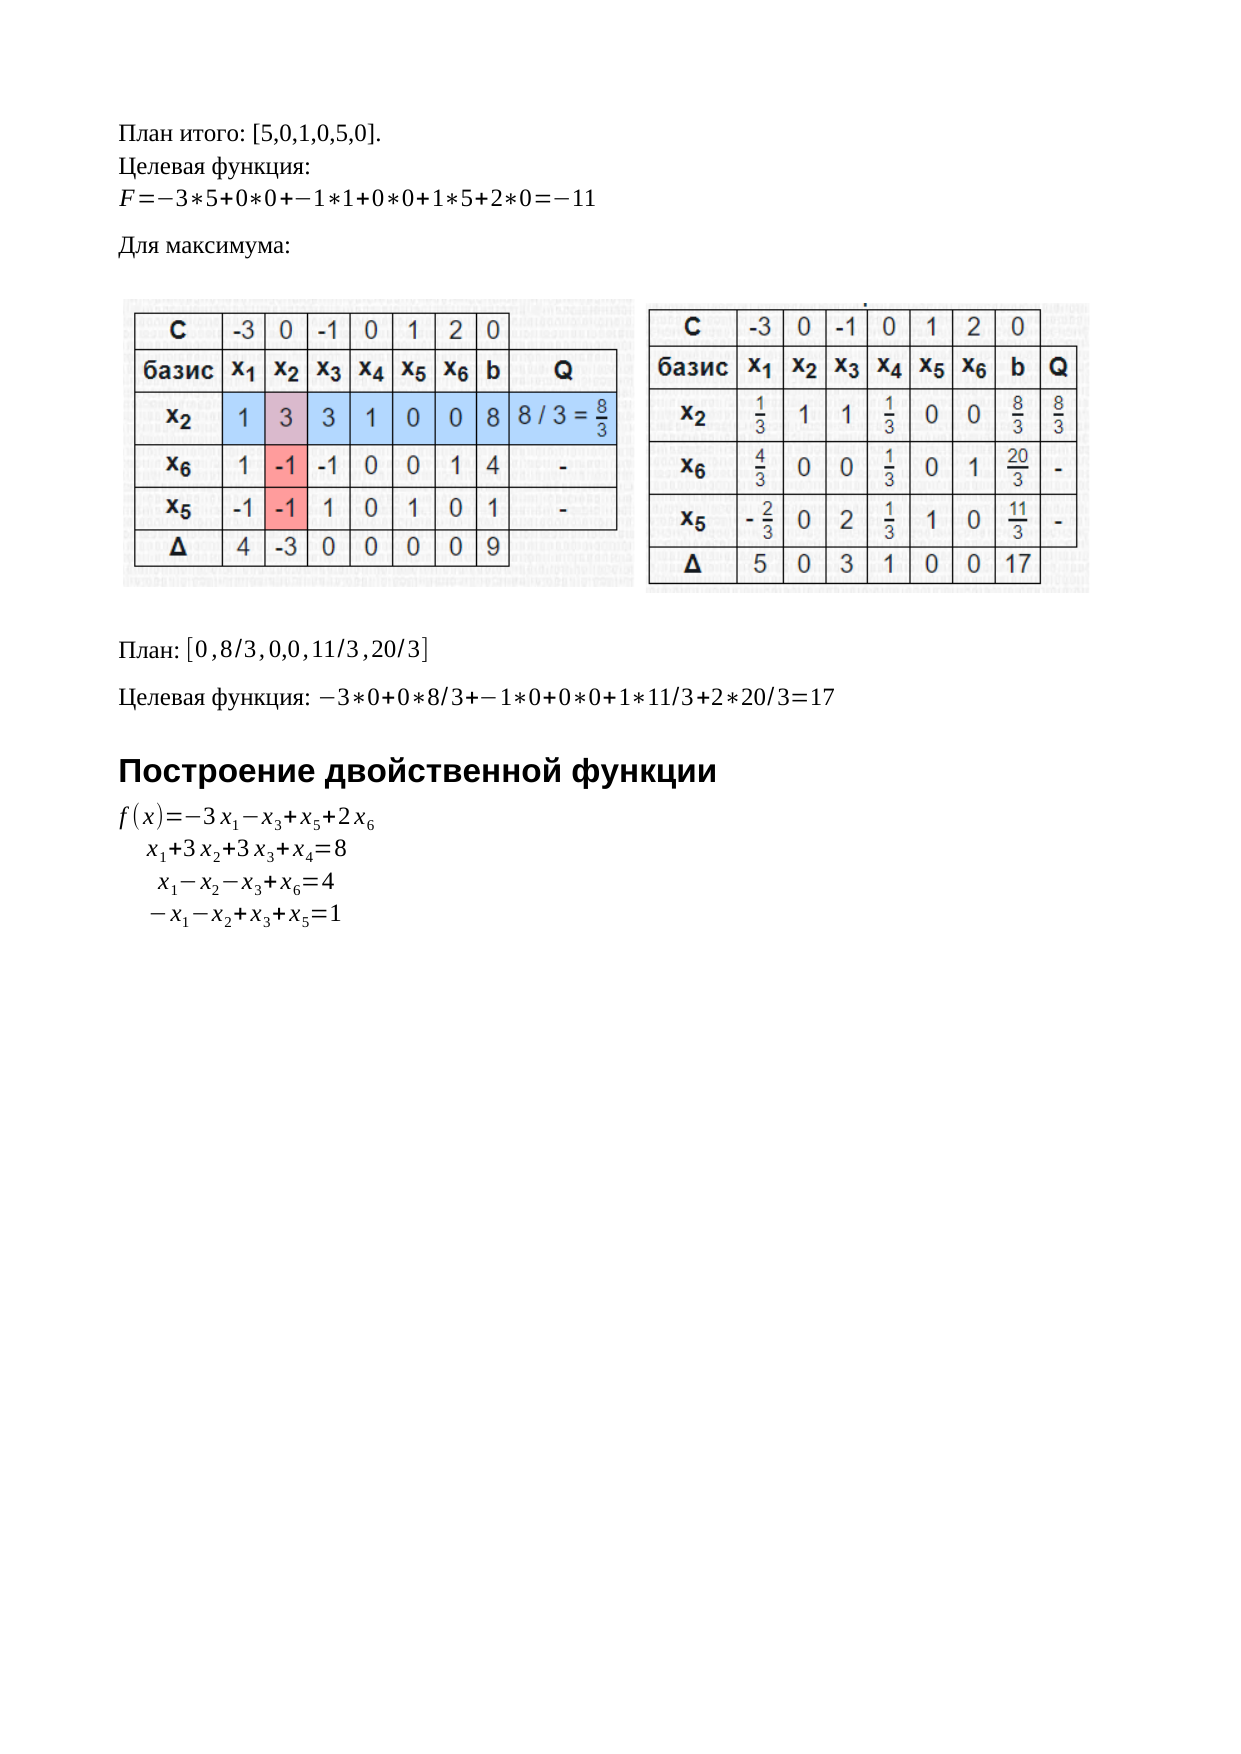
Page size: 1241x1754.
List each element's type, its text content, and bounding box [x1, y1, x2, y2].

subtitle План итого: [5,0,1,0,5,0]. Целевая функция: [118, 118, 1122, 212]
text План: [118, 635, 1122, 663]
picture [645, 303, 1090, 593]
subtitle Построение двойственной функции [118, 751, 1122, 789]
picture [123, 299, 635, 587]
text Целевая функция: [118, 682, 1122, 711]
subtitle Для максимума: [118, 231, 1122, 259]
